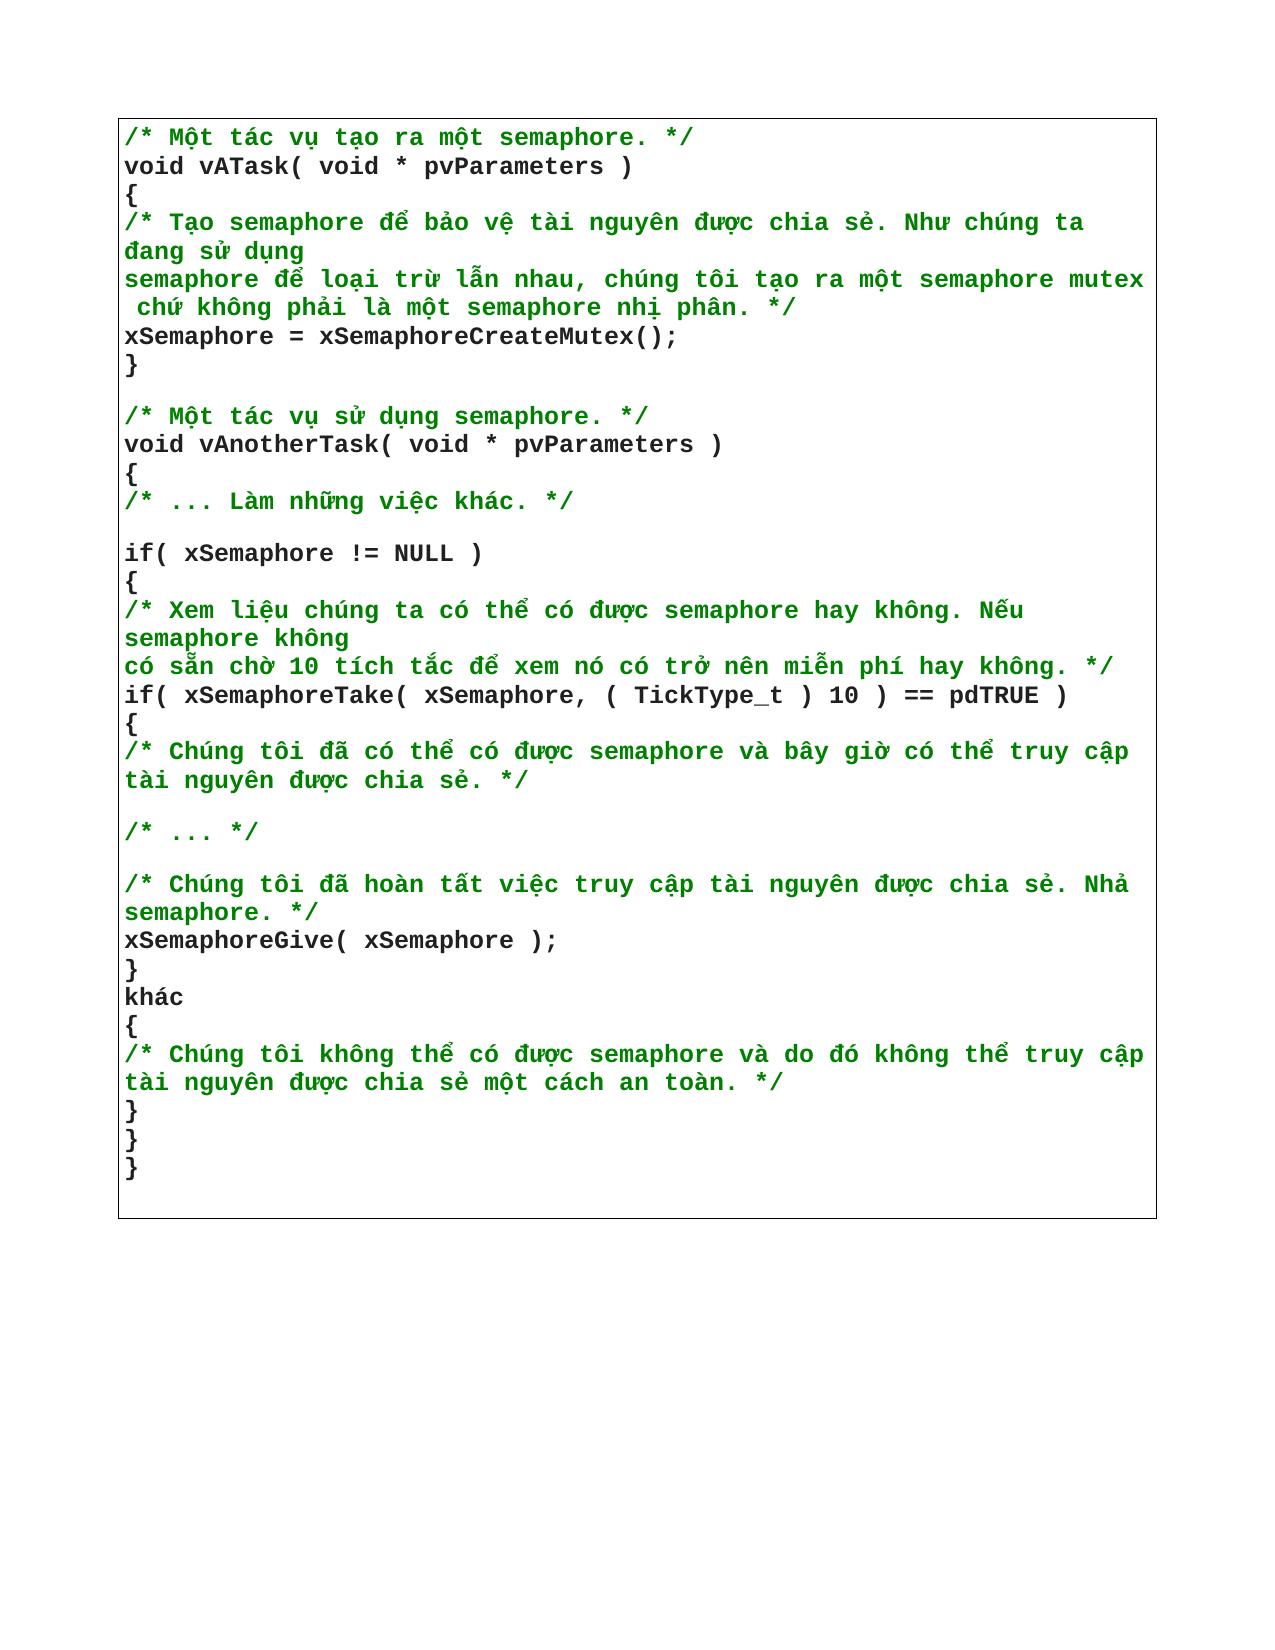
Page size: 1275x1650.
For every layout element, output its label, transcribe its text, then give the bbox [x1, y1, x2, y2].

table_header /* Một tác vụ tạo ra một semaphore. */ void vATask( void * pvParameters ) { /* Tạo semaphore để bảo vệ tài nguyên được chia sẻ. Như chúng ta đang sử dụng semaphore để loại trừ lẫn nhau, chúng tôi tạo ra một semaphore mutex chứ không phải là một semaphore nhị phân. */ xSemaphore = xSemaphoreCreateMutex(); } /* Một tác vụ sử dụng semaphore. */ void vAnotherTask( void * pvParameters ) { /* ... Làm những việc khác. */ if( xSemaphore != NULL ) { /* Xem liệu chúng ta có thể có được semaphore hay không. Nếu semaphore không có sẵn chờ 10 tích tắc để xem nó có trở nên miễn phí hay không. */ if( xSemaphoreTake( xSemaphore, ( TickType_t ) 10 ) == pdTRUE ) { /* Chúng tôi đã có thể có được semaphore và bây giờ có thể truy cập tài nguyên được chia sẻ. */ /* ... */ /* Chúng tôi đã hoàn tất việc truy cập tài nguyên được chia sẻ. Nhả semaphore. */ xSemaphoreGive( xSemaphore ); } khác { /* Chúng tôi không thể có được semaphore và do đó không thể truy cập tài nguyên được chia sẻ một cách an toàn. */ } } } [119, 119, 1156, 1218]
